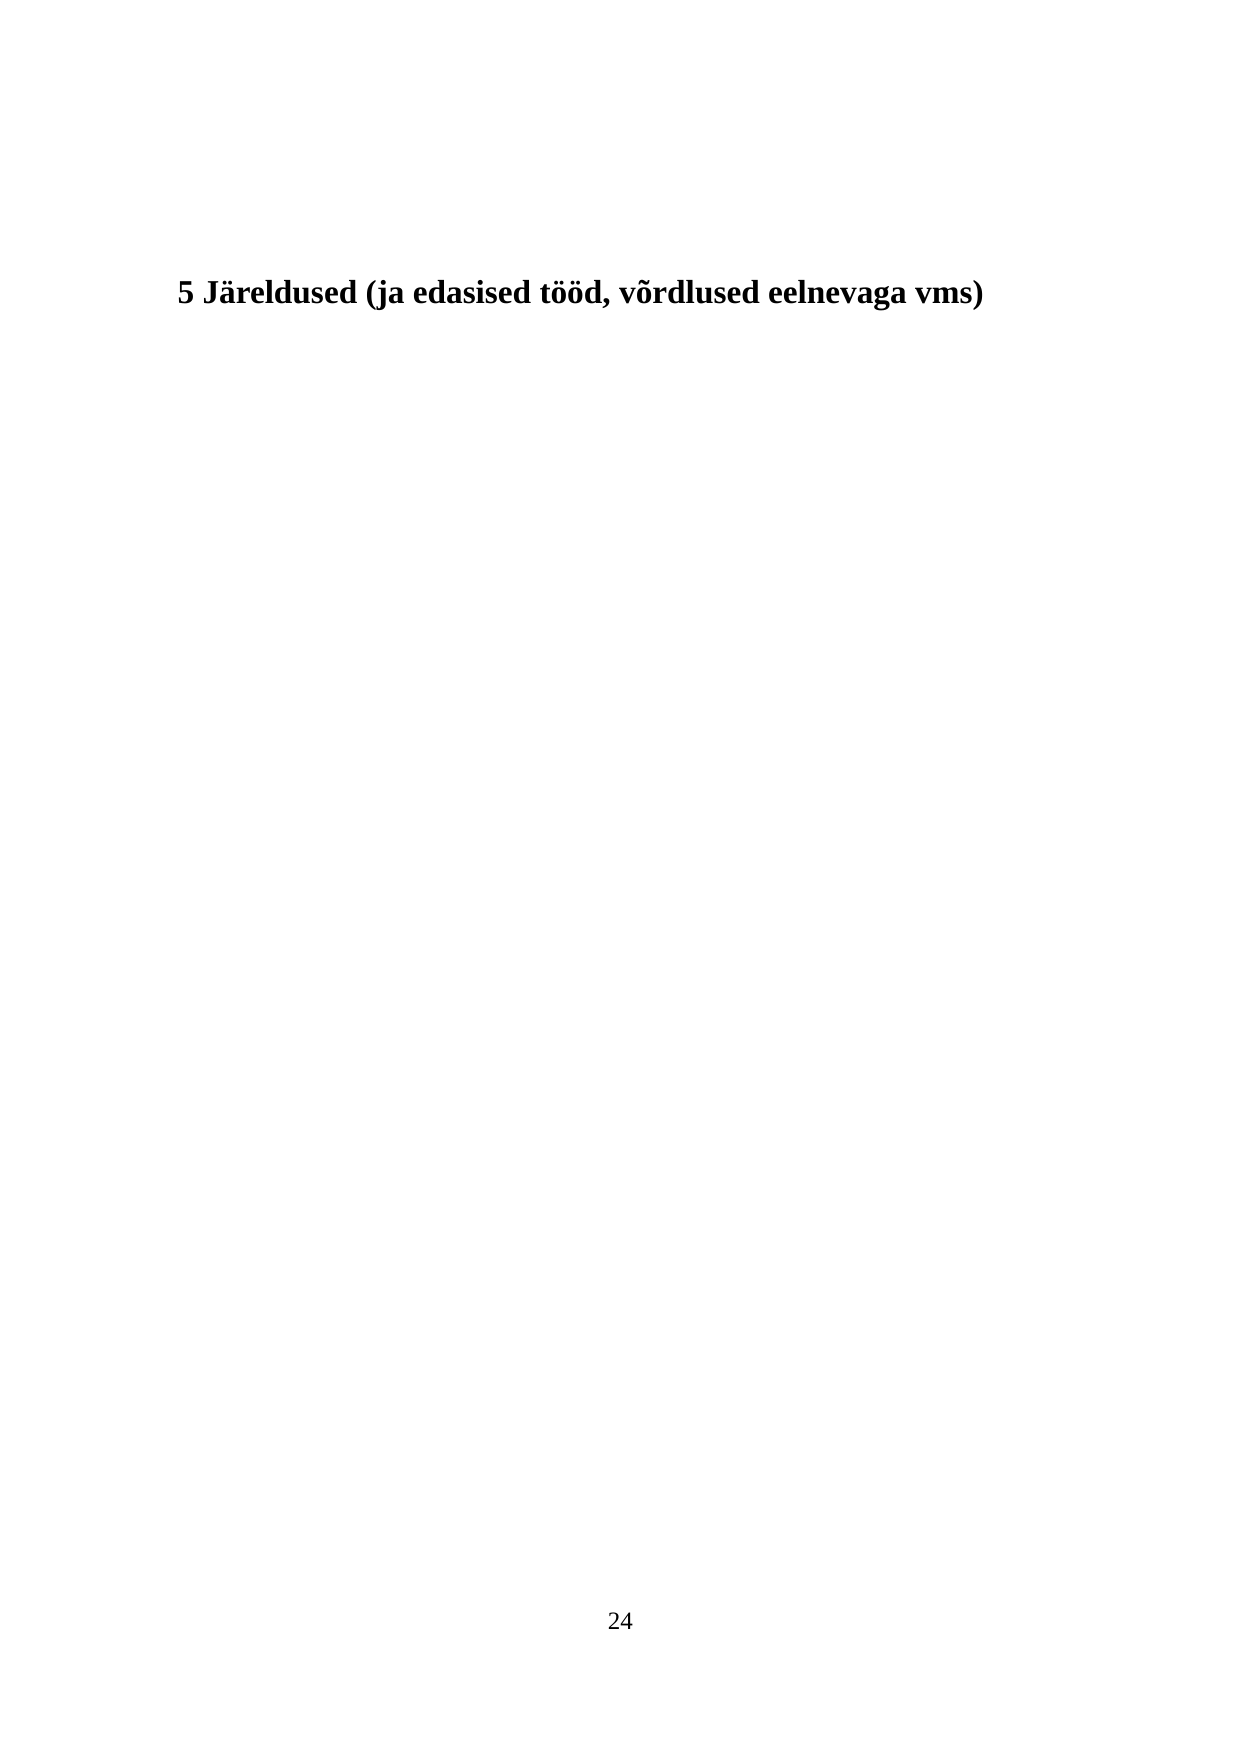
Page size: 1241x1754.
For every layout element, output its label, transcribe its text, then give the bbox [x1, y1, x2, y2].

subtitle Järeldused (ja edasised tööd, võrdlused eelnevaga vms) [177, 273, 1063, 311]
